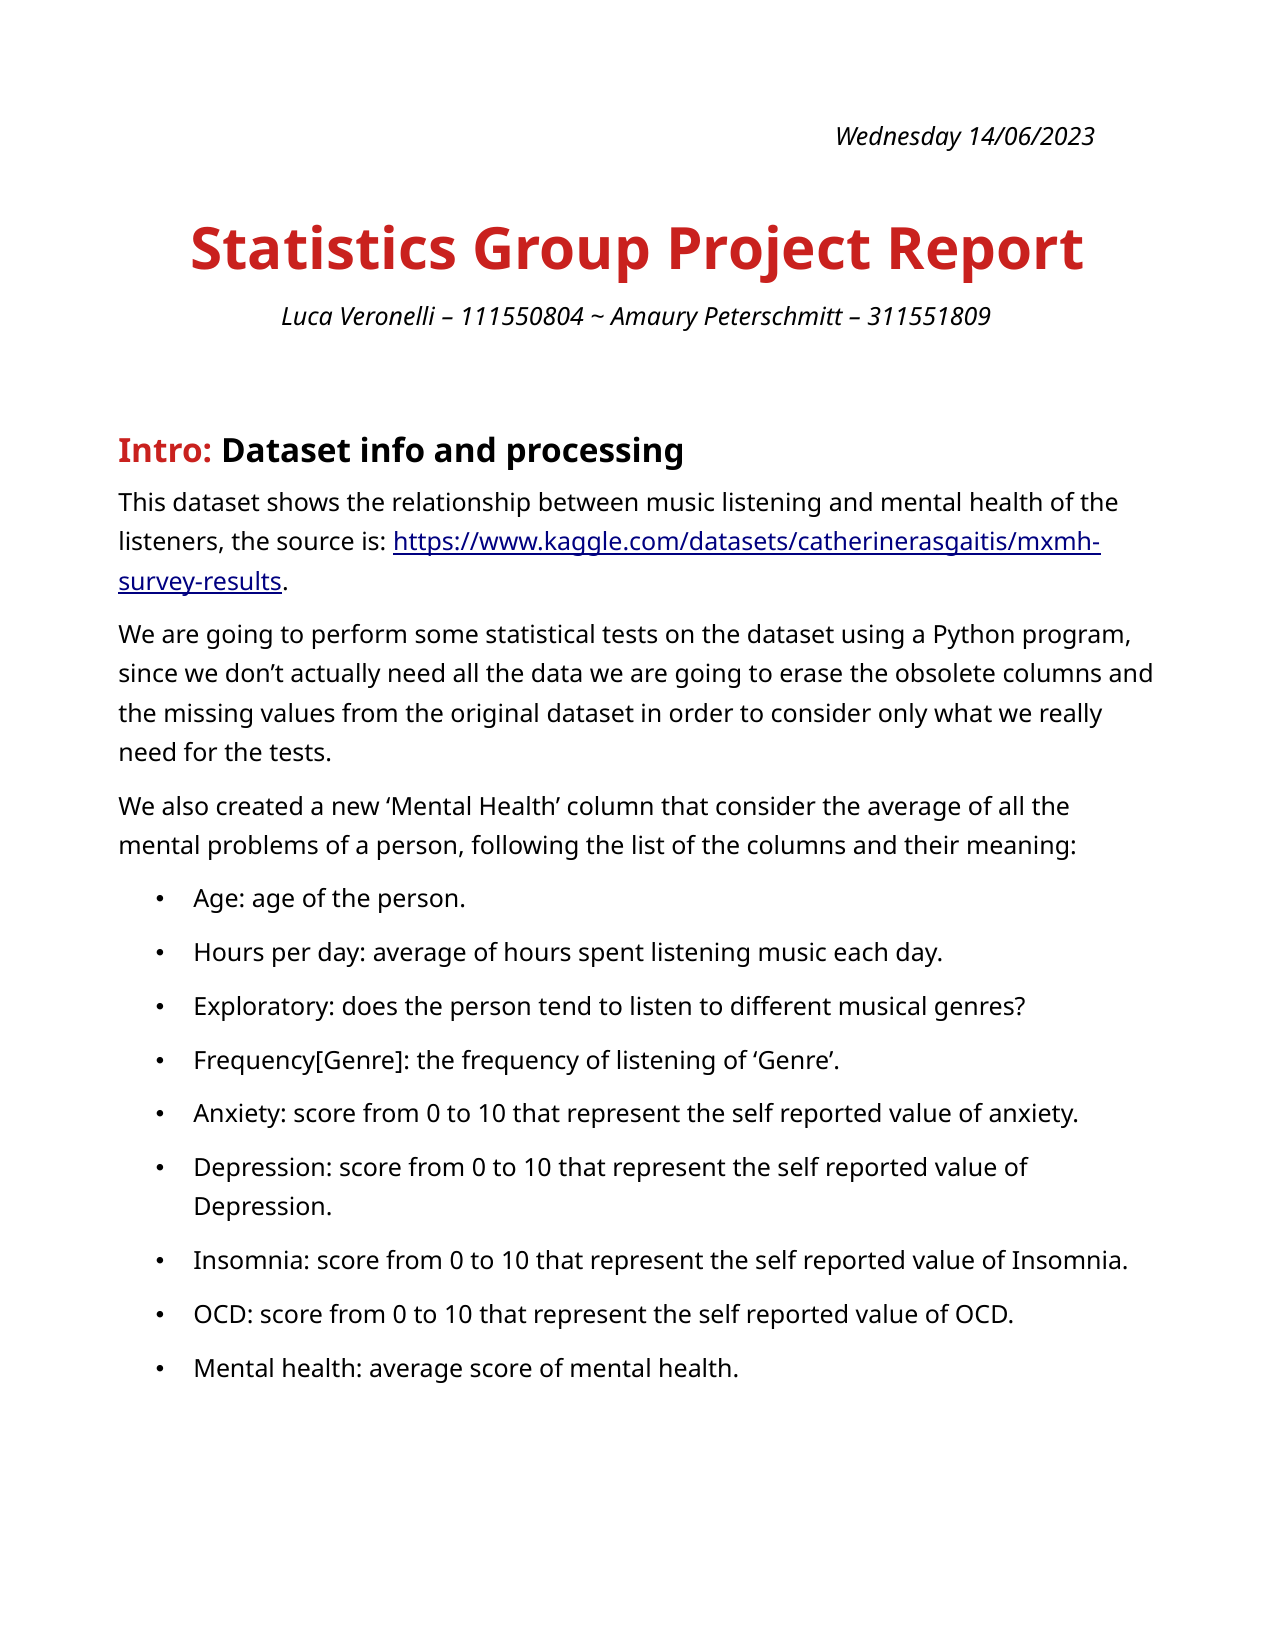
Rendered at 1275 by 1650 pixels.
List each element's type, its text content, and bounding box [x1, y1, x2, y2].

list Mental health: average score of mental health. [156, 1350, 1157, 1384]
list Frequency[Genre]: the frequency of listening of ‘Genre’. [156, 1042, 1157, 1076]
text We are going to perform some statistical tests on the dataset using a Python program, since we don’t actually need all the data we are going to erase the obsolete columns and the missing values from the original dataset in order to consider only what we really need for the tests. [118, 617, 1157, 768]
list Exploratory: does the person tend to listen to different musical genres? [156, 989, 1157, 1023]
list Insomnia: score from 0 to 10 that represent the self reported value of Insomnia. [156, 1243, 1157, 1277]
list Age: age of the person. [156, 881, 1157, 915]
subtitle Intro: Dataset info and processing [118, 427, 1157, 472]
text Wednesday 14/06/2023 [177, 118, 1098, 152]
text We also created a new ‘Mental Health’ column that consider the average of all the mental problems of a person, following the list of the columns and their meaning: [118, 788, 1157, 861]
list Anxiety: score from 0 to 10 that represent the self reported value of anxiety. [156, 1096, 1157, 1130]
list OCD: score from 0 to 10 that represent the self reported value of OCD. [156, 1297, 1157, 1331]
list Hours per day: average of hours spent listening music each day. [156, 935, 1157, 969]
list Depression: score from 0 to 10 that represent the self reported value of Depression. [156, 1150, 1157, 1223]
text Luca Veronelli – 111550804 ~ Amaury Peterschmitt – 311551809 [118, 299, 1157, 333]
text This dataset shows the relationship between music listening and mental health of the listeners, the source is: https://www.kaggle.com/datasets/catherinerasgaitis/mxmh-survey-results. [118, 485, 1157, 597]
title Statistics Group Project Report [118, 207, 1157, 286]
